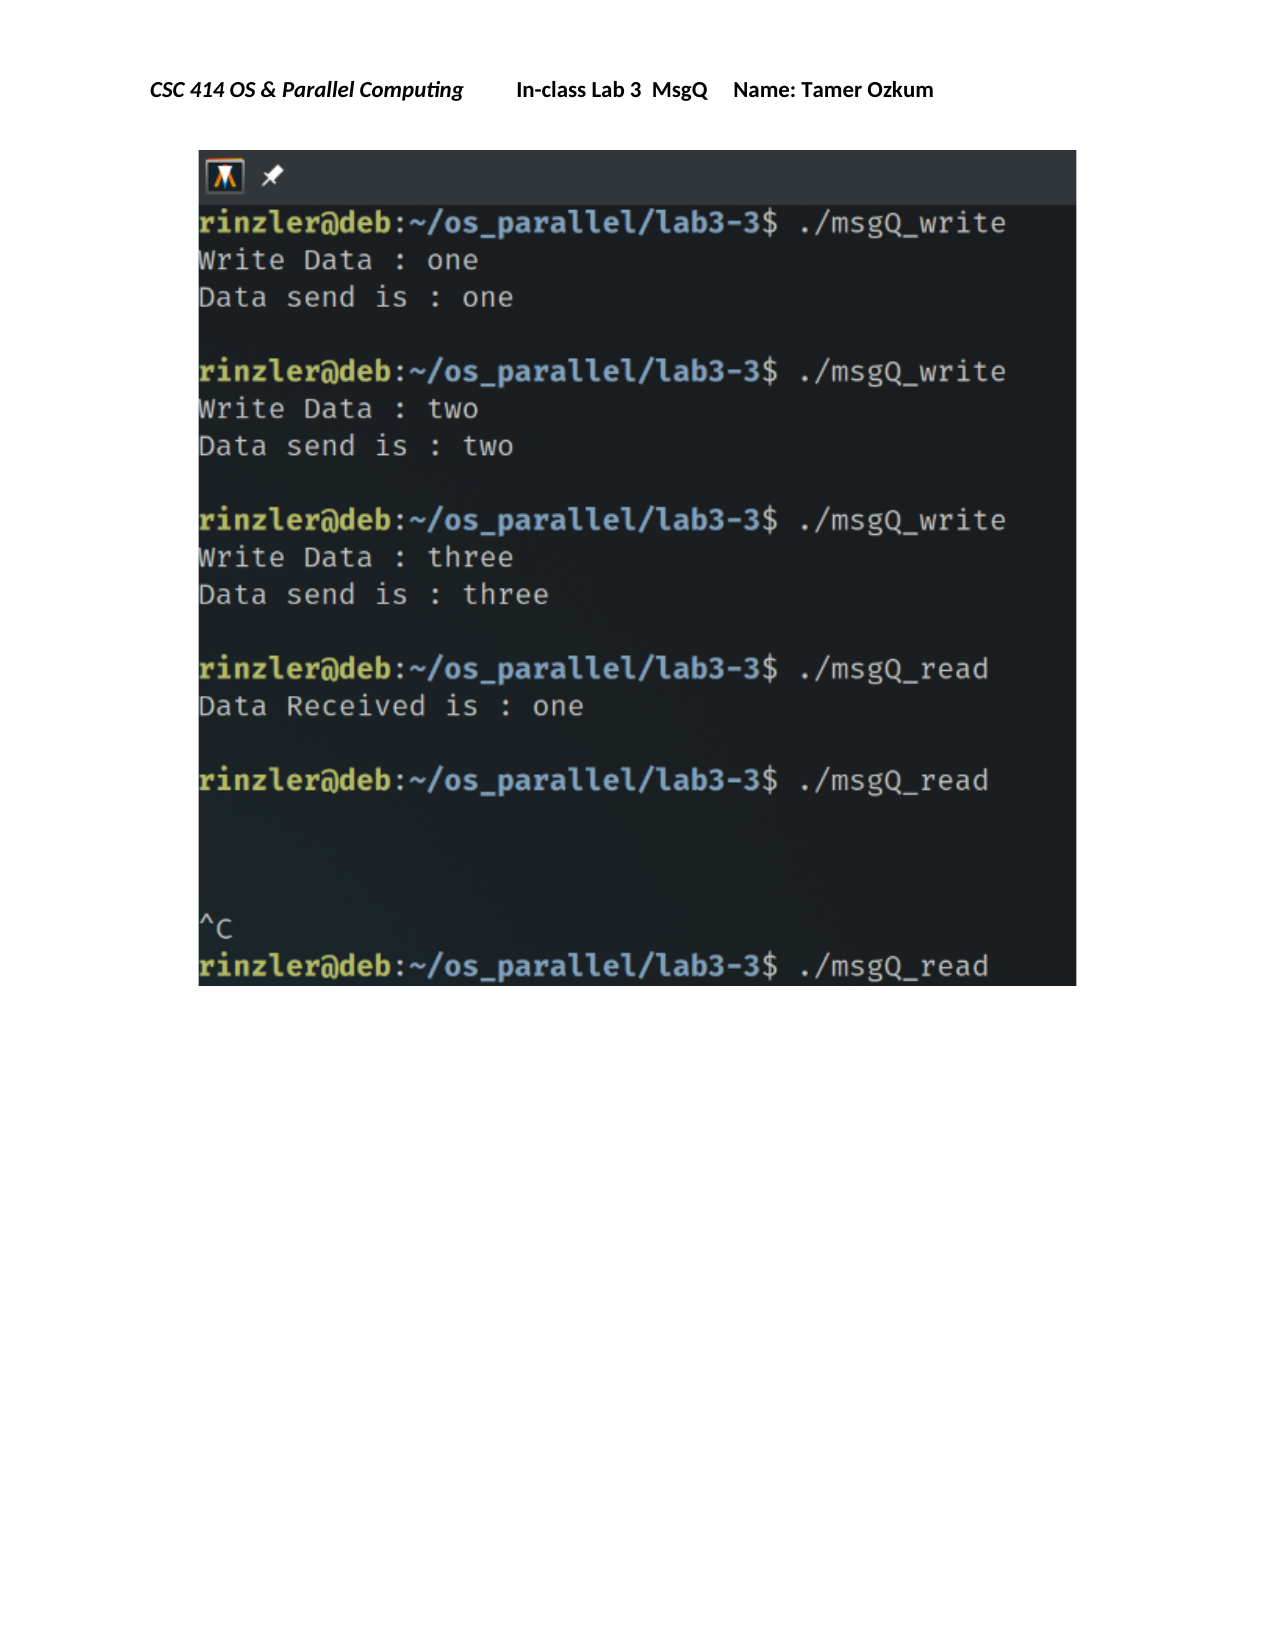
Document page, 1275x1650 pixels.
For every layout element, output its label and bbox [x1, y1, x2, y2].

picture [198, 150, 1077, 986]
